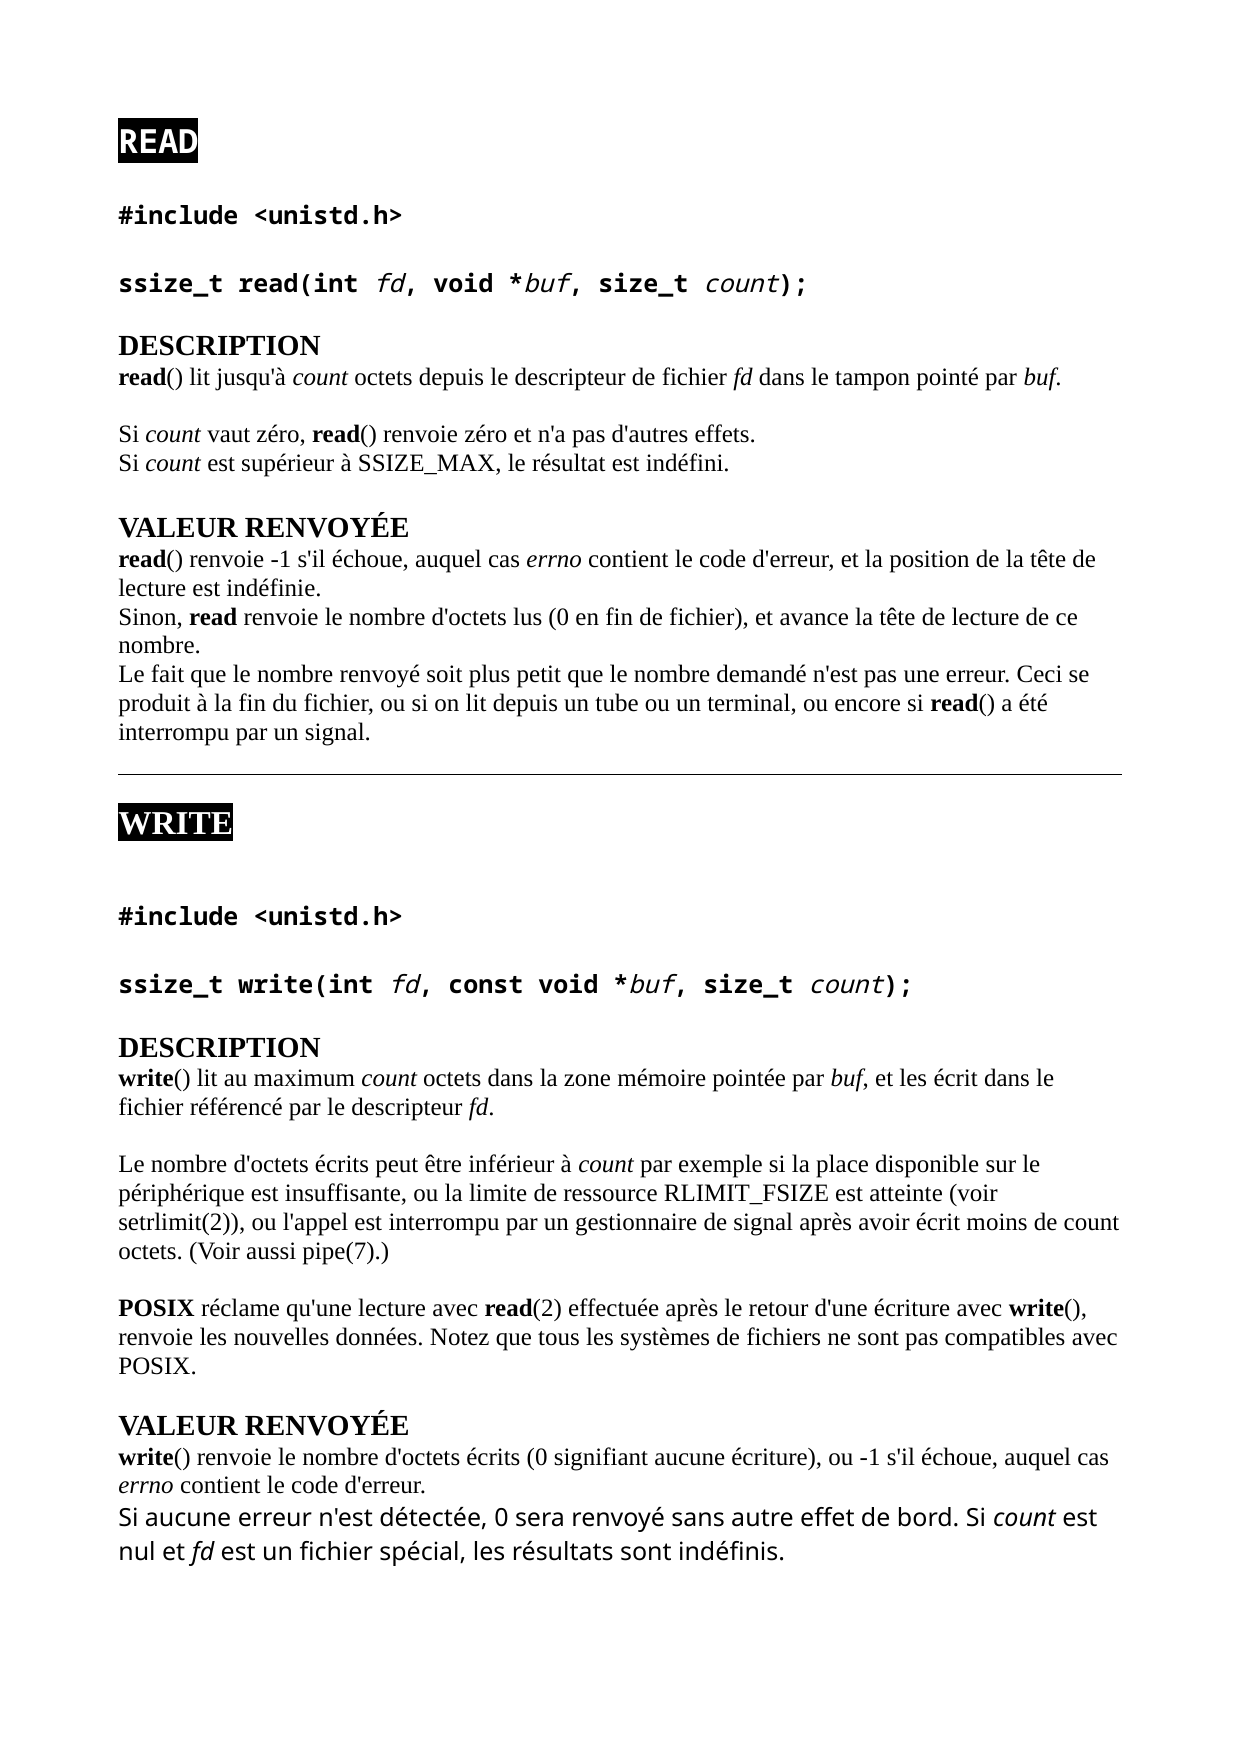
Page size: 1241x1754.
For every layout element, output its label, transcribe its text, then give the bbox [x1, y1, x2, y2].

text Le fait que le nombre renvoyé soit plus petit que le nombre demandé n'est pas une erreur. Ceci se produit à la fin du fichier, ou si on lit depuis un tube ou un terminal, ou encore si read() a été interrompu par un signal. [118, 659, 1122, 745]
text read() renvoie -1 s'il échoue, auquel cas errno contient le code d'erreur, et la position de la tête de lecture est indéfinie. [118, 544, 1122, 602]
text WRITE [118, 803, 1122, 841]
text VALEUR RENVOYÉE [118, 1408, 1122, 1442]
text POSIX réclame qu'une lecture avec read(2) effectuée après le retour d'une écriture avec write(), renvoie les nouvelles données. Notez que tous les systèmes de fichiers ne sont pas compatibles avec POSIX. [118, 1293, 1122, 1379]
text VALEUR RENVOYÉE [118, 511, 1122, 544]
text ssize_t write(int fd, const void *buf, size_t count); [118, 967, 1122, 1001]
text write() renvoie le nombre d'octets écrits (0 signifiant aucune écriture), ou -1 s'il échoue, auquel cas errno contient le code d'erreur. [118, 1442, 1122, 1499]
text DESCRIPTION [118, 1030, 1122, 1063]
text Le nombre d'octets écrits peut être inférieur à count par exemple si la place disponible sur le périphérique est insuffisante, ou la limite de ressource RLIMIT_FSIZE est atteinte (voir setrlimit(2)), ou l'appel est interrompu par un gestionnaire de signal après avoir écrit moins de count octets. (Voir aussi pipe(7).) [118, 1149, 1122, 1264]
text Si count est supérieur à SSIZE_MAX, le résultat est indéfini. [118, 448, 1122, 477]
text DESCRIPTION [118, 328, 1122, 362]
text READ [118, 118, 1122, 163]
text Si count vaut zéro, read() renvoie zéro et n'a pas d'autres effets. [118, 419, 1122, 448]
text read() lit jusqu'à count octets depuis le descripteur de fichier fd dans le tampon pointé par buf. [118, 362, 1122, 391]
text #include <unistd.h> [118, 899, 1122, 933]
text ssize_t read(int fd, void *buf, size_t count); [118, 266, 1122, 300]
text Si aucune erreur n'est détectée, 0 sera renvoyé sans autre effet de bord. Si count est nul et fd est un fichier spécial, les résultats sont indéfinis. [118, 1499, 1122, 1567]
text write() lit au maximum count octets dans la zone mémoire pointée par buf, et les écrit dans le fichier référencé par le descripteur fd. [118, 1063, 1122, 1121]
text #include <unistd.h> [118, 198, 1122, 232]
text Sinon, read renvoie le nombre d'octets lus (0 en fin de fichier), et avance la tête de lecture de ce nombre. [118, 602, 1122, 659]
